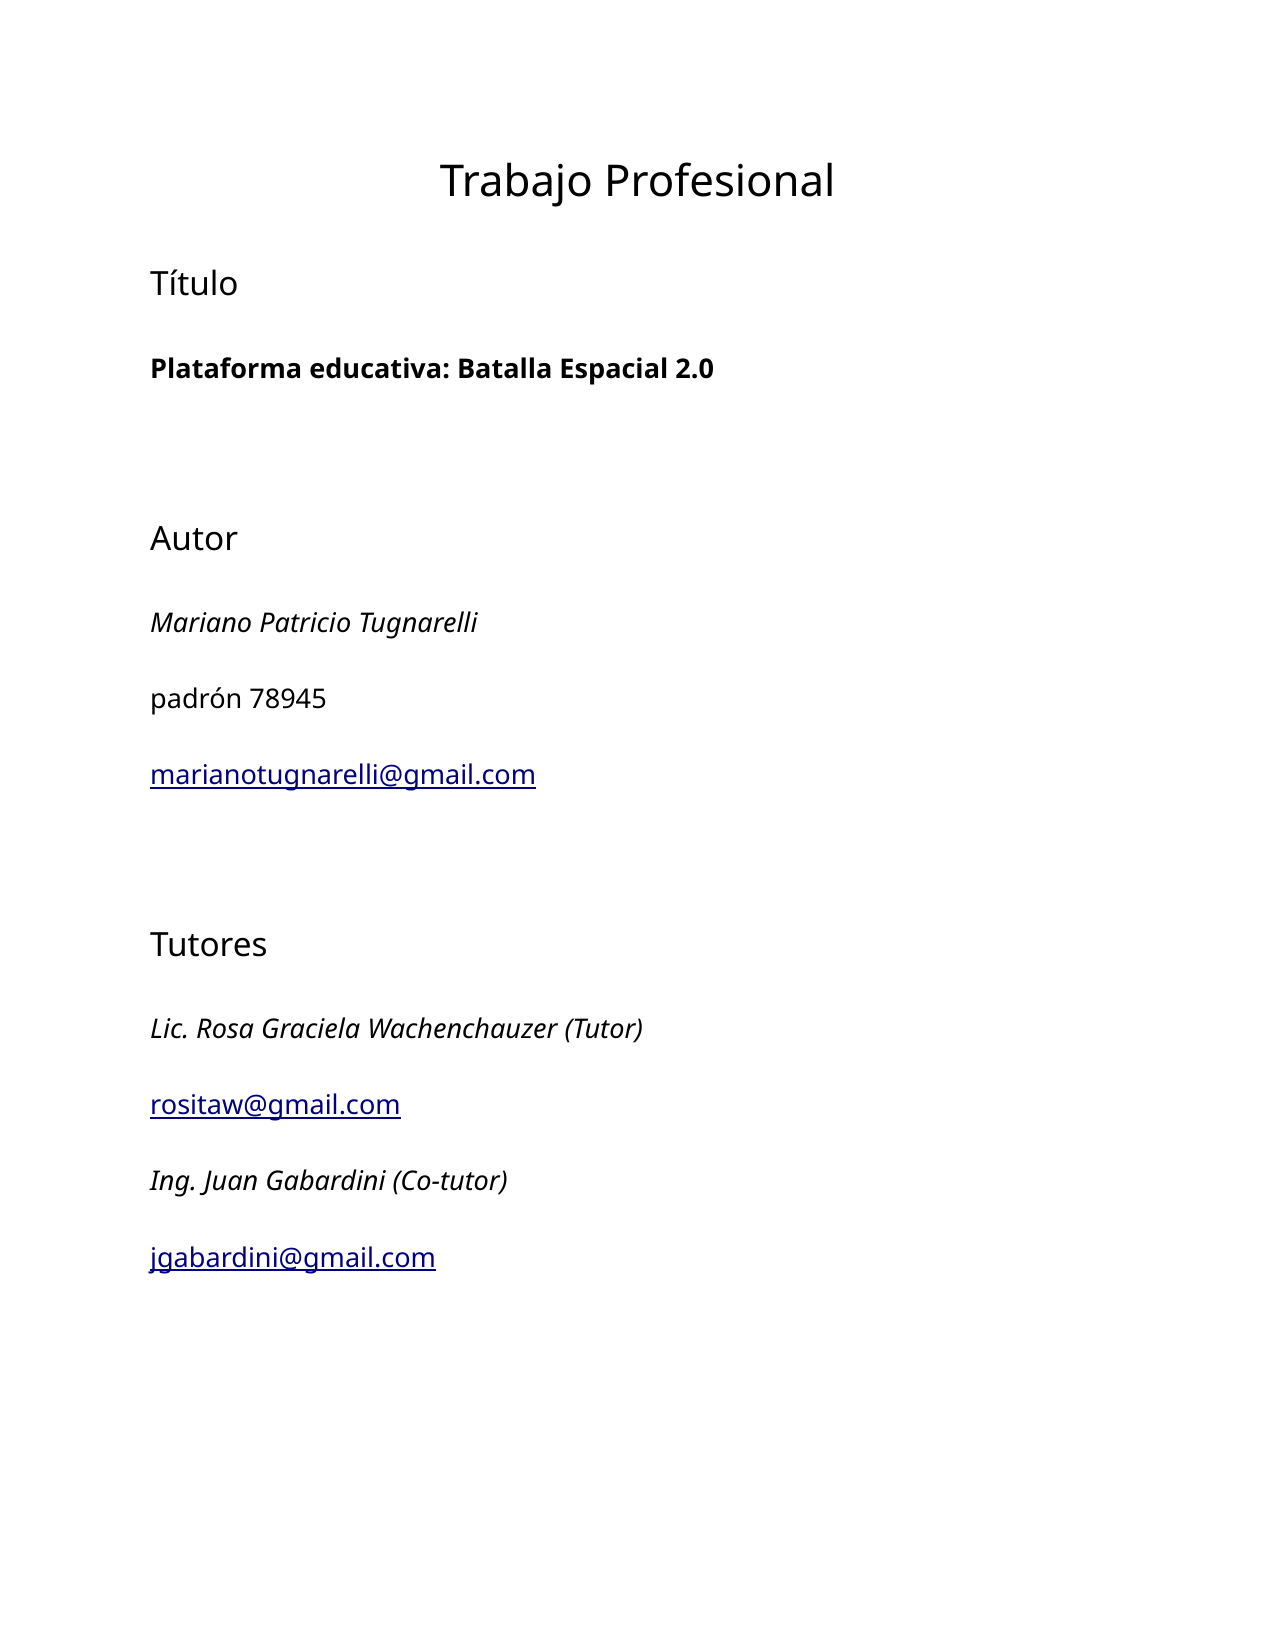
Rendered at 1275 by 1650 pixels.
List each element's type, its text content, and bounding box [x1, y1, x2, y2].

subtitle rositaw@gmail.com [150, 1086, 1125, 1123]
subtitle Lic. Rosa Graciela Wachenchauzer (Tutor) [150, 1009, 1125, 1046]
subtitle Autor [150, 514, 1125, 560]
subtitle marianotugnarelli@gmail.com [150, 756, 1125, 792]
subtitle Ing. Juan Gabardini (Co-tutor) [150, 1162, 1125, 1199]
subtitle Plataforma educativa: Batalla Espacial 2.0 [150, 349, 1125, 386]
subtitle Mariano Patricio Tugnarelli [150, 603, 1125, 640]
subtitle padrón 78945 [150, 679, 1125, 716]
subtitle jgabardini@gmail.com [150, 1238, 1125, 1275]
subtitle Tutores [150, 921, 1125, 966]
subtitle Título [150, 260, 1125, 306]
title Trabajo Profesional [150, 150, 1125, 209]
